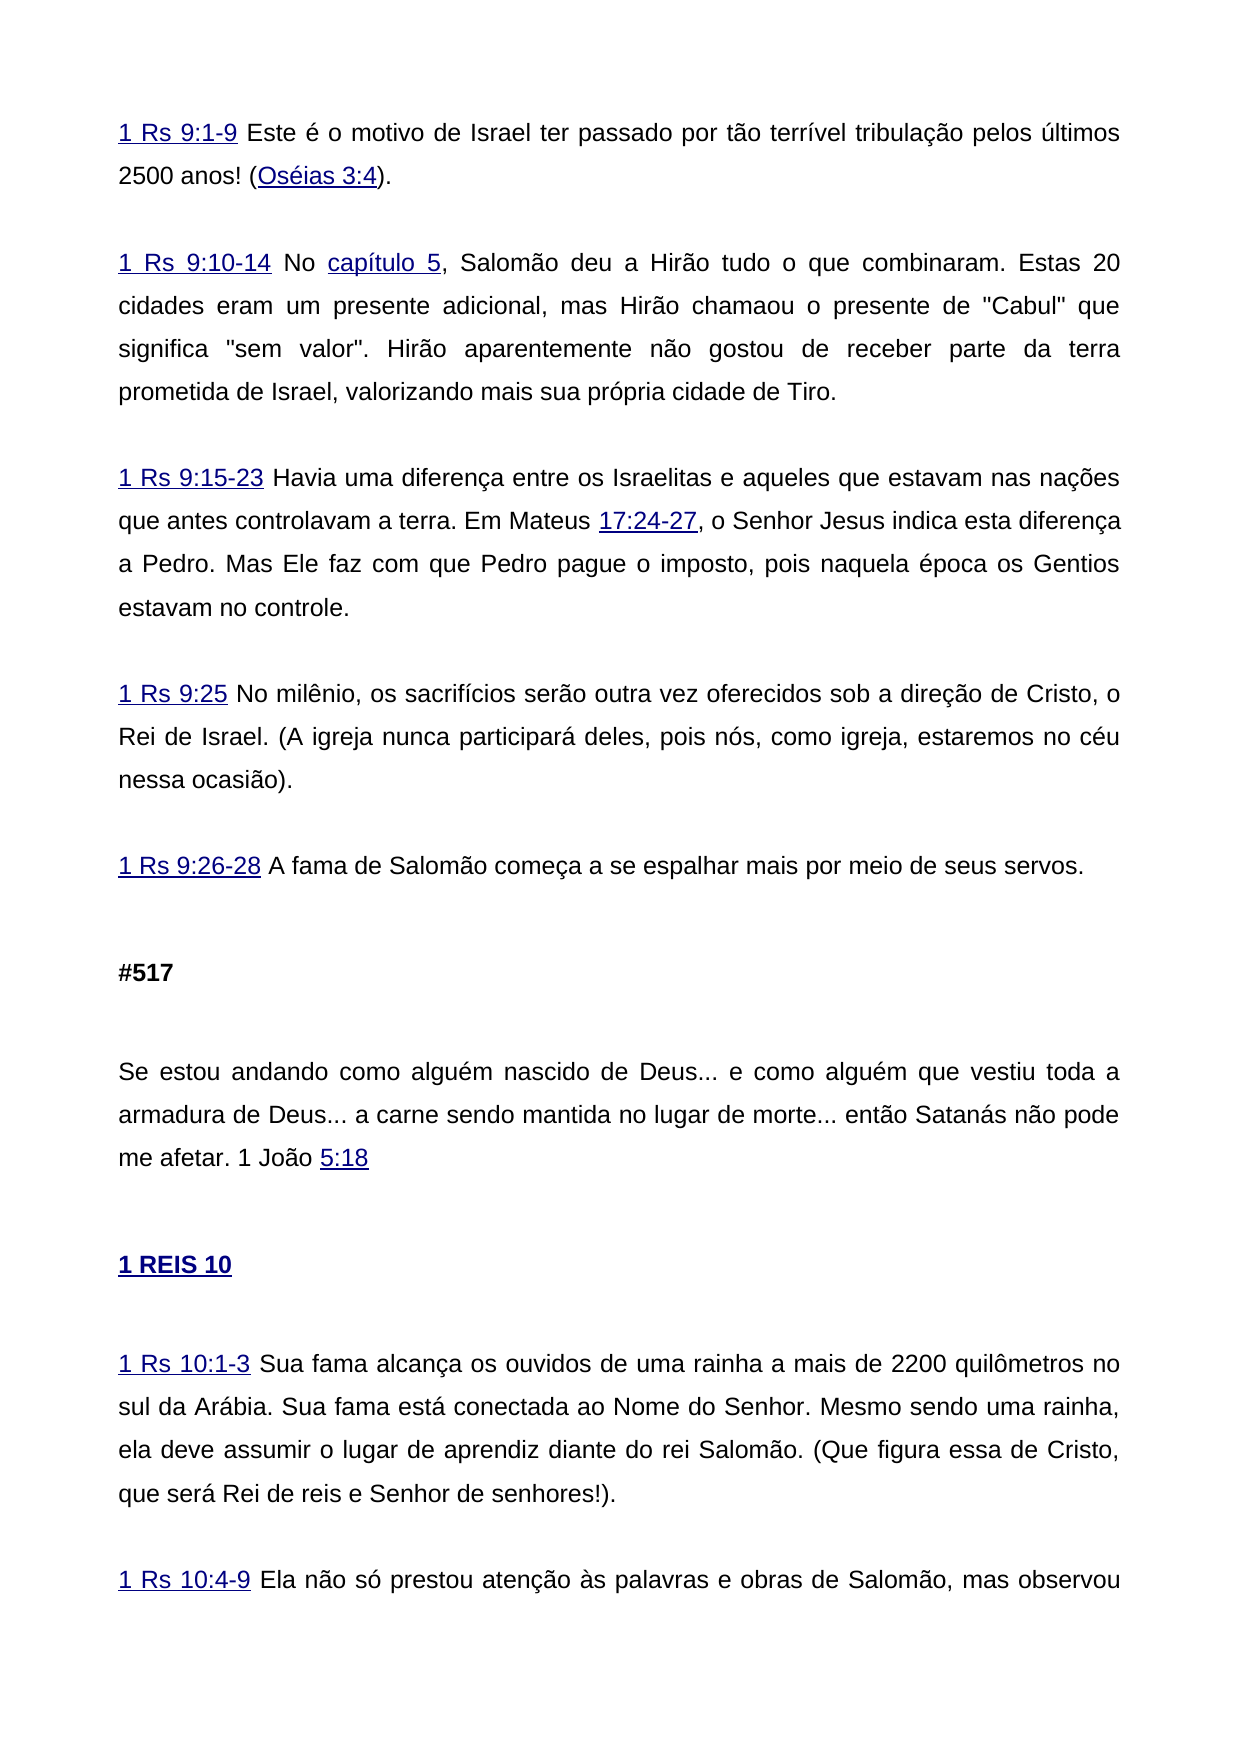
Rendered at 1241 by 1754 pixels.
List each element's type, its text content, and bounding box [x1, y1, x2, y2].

text Se estou andando como alguém nascido de Deus... e como alguém que vestiu toda a armadura de Deus... a carne sendo mantida no lugar de morte... então Satanás não pode me afetar. 1 João 5:18 [118, 1057, 1122, 1172]
text 1 Rs 9:15-23 Havia uma diferença entre os Israelitas e aqueles que estavam nas nações que antes controlavam a terra. Em Mateus 17:24-27, o Senhor Jesus indica esta diferença a Pedro. Mas Ele faz com que Pedro pague o imposto, pois naquela época os Gentios estavam no controle. [118, 463, 1122, 621]
text 1 Rs 10:1-3 Sua fama alcança os ouvidos de uma rainha a mais de 2200 quilômetros no sul da Arábia. Sua fama está conectada ao Nome do Senhor. Mesmo sendo uma rainha, ela deve assumir o lugar de aprendiz diante do rei Salomão. (Que figura essa de Cristo, que será Rei de reis e Senhor de senhores!). [118, 1349, 1122, 1507]
text 1 Rs 9:26-28 A fama de Salomão começa a se espalhar mais por meio de seus servos. [118, 851, 1122, 880]
text 1 Rs 9:1-9 Este é o motivo de Israel ter passado por tão terrível tribulação pelos últimos 2500 anos! (Oséias 3:4). [118, 118, 1122, 190]
text 1 Rs 9:25 No milênio, os sacrifícios serão outra vez oferecidos sob a direção de Cristo, o Rei de Israel. (A igreja nunca participará deles, pois nós, como igreja, estaremos no céu nessa ocasião). [118, 679, 1122, 794]
text 1 Rs 10:4-9 Ela não só prestou atenção às palavras e obras de Salomão, mas observou [118, 1565, 1122, 1593]
subtitle 1 REIS 10 [118, 1250, 1122, 1279]
subtitle #517 [118, 958, 1122, 987]
text 1 Rs 9:10-14 No capítulo 5, Salomão deu a Hirão tudo o que combinaram. Estas 20 cidades eram um presente adicional, mas Hirão chamaou o presente de "Cabul" que significa "sem valor". Hirão aparentemente não gostou de receber parte da terra prometida de Israel, valorizando mais sua própria cidade de Tiro. [118, 247, 1122, 406]
